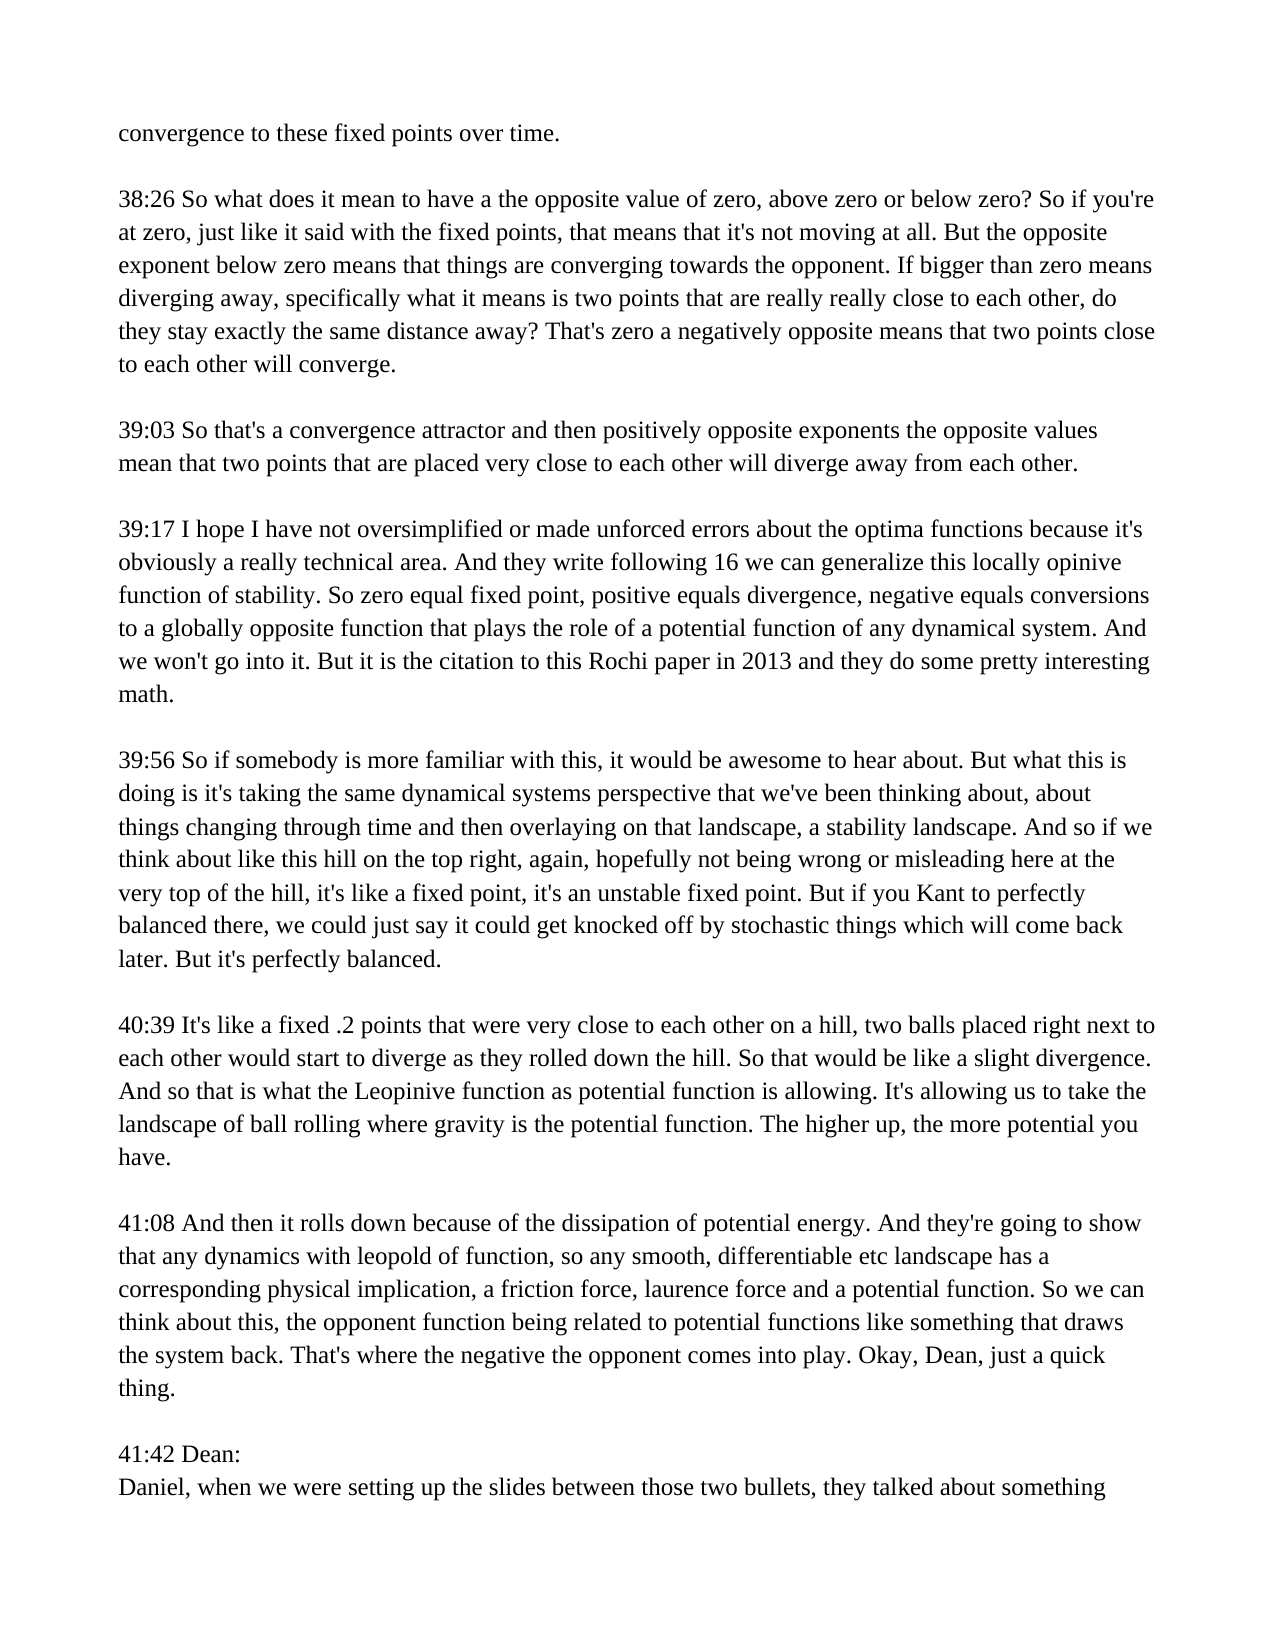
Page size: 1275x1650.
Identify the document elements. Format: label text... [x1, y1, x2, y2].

text convergence to these fixed points over time. 38:26 So what does it mean to have a the opposite value of zero, above zero or below zero? So if you're at zero, just like it said with the fixed points, that means that it's not moving at all. But the opposite exponent below zero means that things are converging towards the opponent. If bigger than zero means diverging away, specifically what it means is two points that are really really close to each other, do they stay exactly the same distance away? That's zero a negatively opposite means that two points close to each other will converge. 39:03 So that's a convergence attractor and then positively opposite exponents the opposite values mean that two points that are placed very close to each other will diverge away from each other. 39:17 I hope I have not oversimplified or made unforced errors about the optima functions because it's obviously a really technical area. And they write following 16 we can generalize this locally opinive function of stability. So zero equal fixed point, positive equals divergence, negative equals conversions to a globally opposite function that plays the role of a potential function of any dynamical system. And we won't go into it. But it is the citation to this Rochi paper in 2013 and they do some pretty interesting math. 39:56 So if somebody is more familiar with this, it would be awesome to hear about. But what this is doing is it's taking the same dynamical systems perspective that we've been thinking about, about things changing through time and then overlaying on that landscape, a stability landscape. And so if we think about like this hill on the top right, again, hopefully not being wrong or misleading here at the very top of the hill, it's like a fixed point, it's an unstable fixed point. But if you Kant to perfectly balanced there, we could just say it could get knocked off by stochastic things which will come back later. But it's perfectly balanced. 40:39 It's like a fixed .2 points that were very close to each other on a hill, two balls placed right next to each other would start to diverge as they rolled down the hill. So that would be like a slight divergence. And so that is what the Leopinive function as potential function is allowing. It's allowing us to take the landscape of ball rolling where gravity is the potential function. The higher up, the more potential you have. 41:08 And then it rolls down because of the dissipation of potential energy. And they're going to show that any dynamics with leopold of function, so any smooth, differentiable etc landscape has a corresponding physical implication, a friction force, laurence force and a potential function. So we can think about this, the opponent function being related to potential functions like something that draws the system back. That's where the negative the opponent comes into play. Okay, Dean, just a quick thing. 41:42 Dean: Daniel, when we were setting up the slides between those two bullets, they talked about something [118, 118, 1157, 1501]
